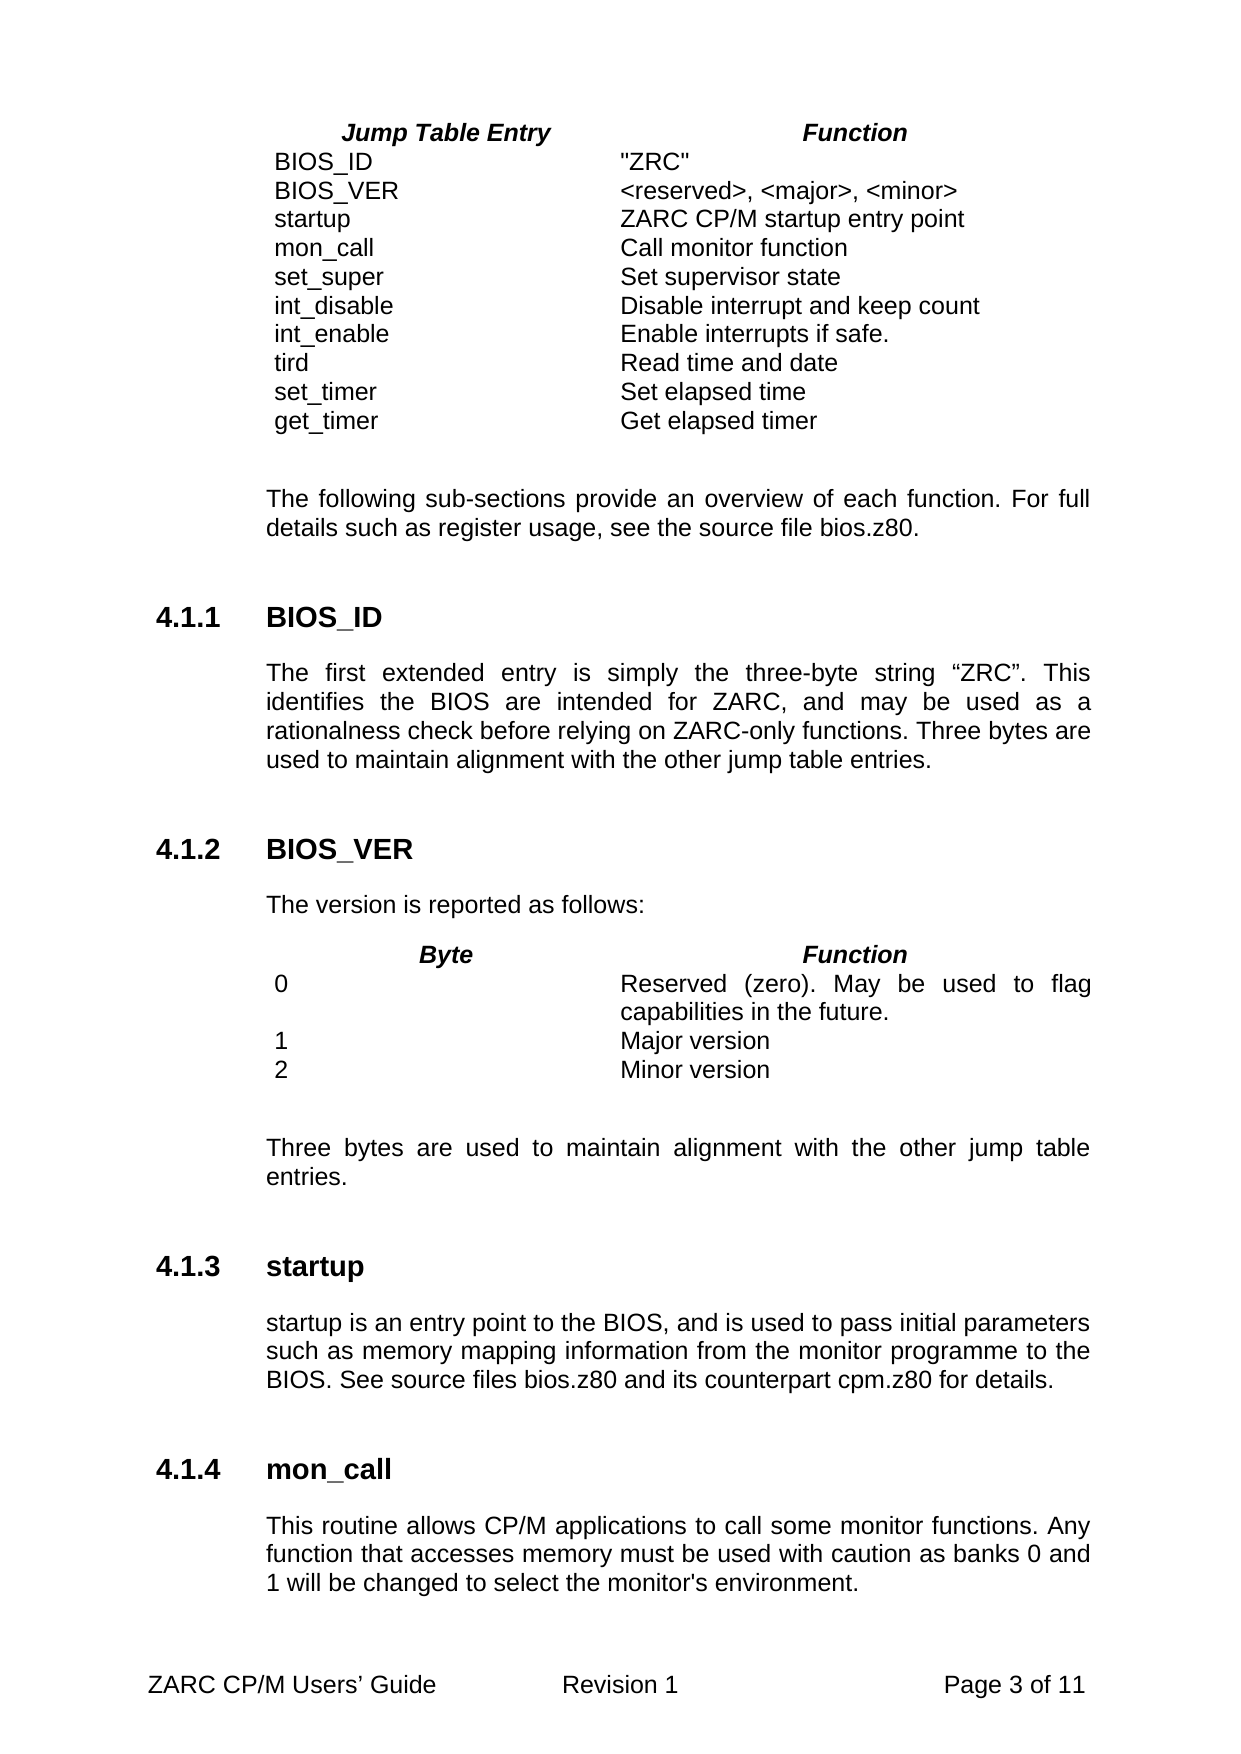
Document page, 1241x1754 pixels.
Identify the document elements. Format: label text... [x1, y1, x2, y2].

table_cell BIOS_VER [274, 176, 620, 204]
table_cell 2 [274, 1055, 620, 1083]
table_cell Get elapsed timer [620, 406, 1092, 434]
table_cell Disable interrupt and keep count [620, 291, 1092, 319]
table_cell set_timer [274, 377, 620, 406]
table_cell 0 [274, 969, 620, 1026]
table_cell ZARC CP/M startup entry point [620, 204, 1092, 233]
table_cell Reserved (zero). May be used to flag capabilities in the future. [620, 969, 1092, 1026]
table_cell Call monitor function [620, 233, 1092, 262]
text This routine allows CP/M applications to call some monitor functions. Any function that accesses memory must be used with caution as banks 0 and 1 will be changed to select the monitor's environment. [266, 1511, 1092, 1597]
text The first extended entry is simply the three-byte string “ZRC”. This identifies the BIOS are intended for ZARC, and may be used as a rationalness check before relying on ZARC-only functions. Three bytes are used to maintain alignment with the other jump table entries. [266, 658, 1092, 773]
table_cell mon_call [274, 233, 620, 262]
table_cell <reserved>, <major>, <minor> [620, 176, 1092, 204]
table_cell Set supervisor state [620, 262, 1092, 291]
table_header Function [620, 940, 1092, 968]
table_cell int_disable [274, 291, 620, 319]
text The version is reported as follows: [266, 890, 1092, 919]
table_cell 1 [274, 1026, 620, 1055]
text startup is an entry point to the BIOS, and is used to pass initial parameters such as memory mapping information from the monitor programme to the BIOS. See source files bios.z80 and its counterpart cpm.z80 for details. [266, 1307, 1092, 1394]
table_cell Set elapsed time [620, 377, 1092, 406]
table_cell Major version [620, 1026, 1092, 1055]
table_cell tird [274, 348, 620, 377]
table_header Byte [274, 940, 620, 968]
table_cell int_enable [274, 319, 620, 348]
text Three bytes are used to maintain alignment with the other jump table entries. [266, 1133, 1092, 1191]
table_cell Enable interrupts if safe. [620, 319, 1092, 348]
text The following sub-sections provide an overview of each function. For full details such as register usage, see the source file bios.z80. [266, 484, 1092, 541]
subtitle BIOS_ID [148, 600, 1092, 633]
subtitle mon_call [148, 1452, 1092, 1486]
table_cell set_super [274, 262, 620, 291]
table_header Jump Table Entry [274, 118, 620, 147]
table_cell Read time and date [620, 348, 1092, 377]
table_cell startup [274, 204, 620, 233]
table_cell BIOS_ID [274, 147, 620, 176]
subtitle startup [148, 1249, 1092, 1282]
table_cell Minor version [620, 1055, 1092, 1083]
subtitle BIOS_VER [148, 832, 1092, 865]
table_cell "ZRC" [620, 147, 1092, 176]
table_cell get_timer [274, 406, 620, 434]
table_header Function [620, 118, 1092, 147]
